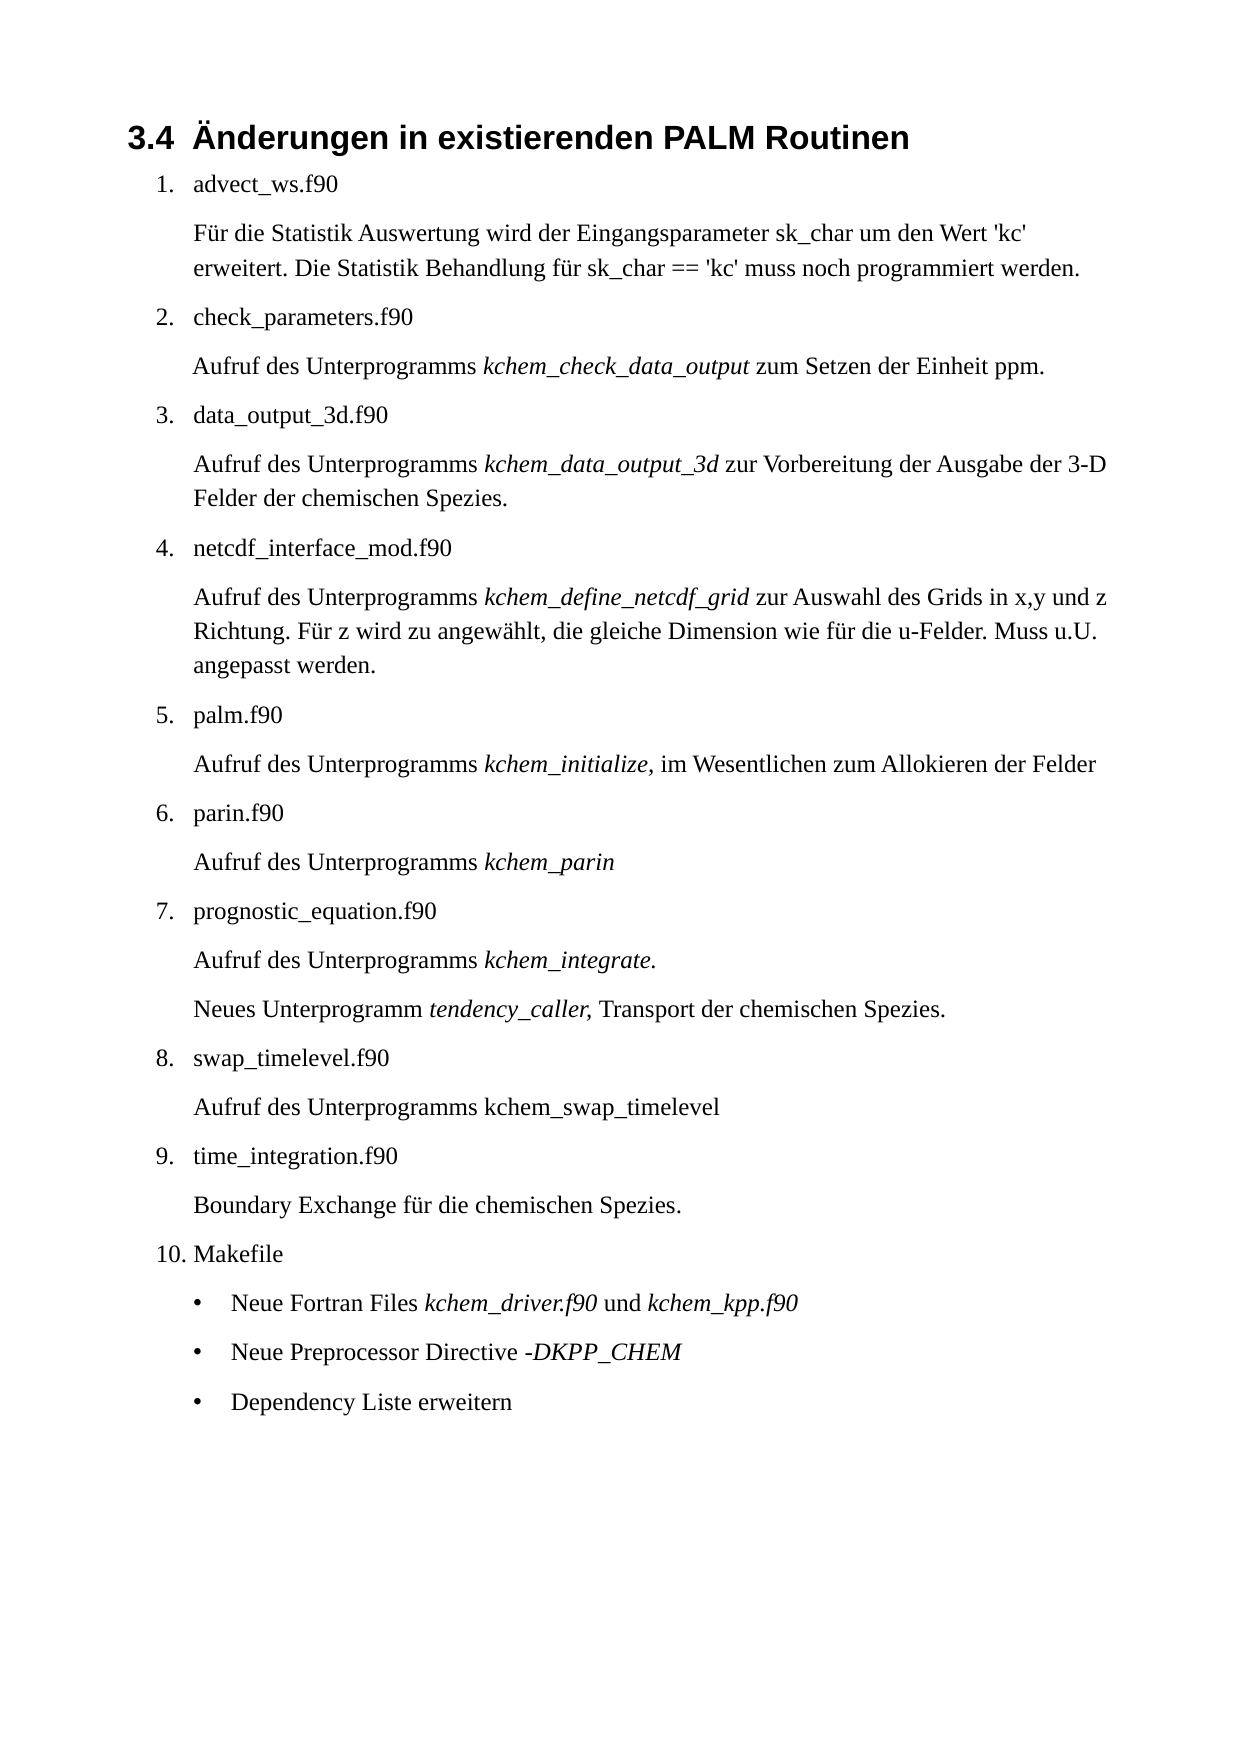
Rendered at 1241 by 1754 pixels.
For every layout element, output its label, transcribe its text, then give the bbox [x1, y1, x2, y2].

list netcdf_interface_mod.f90 [156, 533, 1122, 561]
list Neue Fortran Files kchem_driver.f90 und kchem_kpp.f90 [193, 1288, 1122, 1317]
list data_output_3d.f90 [156, 400, 1122, 429]
list time_integration.f90 [156, 1141, 1122, 1170]
list Dependency Liste erweitern [193, 1387, 1122, 1415]
text Aufruf des Unterprogramms kchem_check_data_output zum Setzen der Einheit ppm. [118, 351, 1122, 380]
list check_parameters.f90 [156, 302, 1122, 331]
subtitle Änderungen in existierenden PALM Routinen [118, 118, 1122, 157]
list palm.f90 [156, 700, 1122, 728]
list Aufruf des Unterprogramms kchem_swap_timelevel [156, 1092, 1122, 1121]
list parin.f90 [156, 798, 1122, 827]
list advect_ws.f90 [156, 169, 1122, 198]
list swap_timelevel.f90 [156, 1043, 1122, 1072]
list Aufruf des Unterprogramms kchem_initialize, im Wesentlichen zum Allokieren der Felder [156, 749, 1122, 777]
list Aufruf des Unterprogramms kchem_data_output_3d zur Vorbereitung der Ausgabe der 3-D Felder der chemischen Spezies. [156, 449, 1122, 512]
list Aufruf des Unterprogramms kchem_define_netcdf_grid zur Auswahl des Grids in x,y und z Richtung. Für z wird zu angewählt, die gleiche Dimension wie für die u-Felder. Muss u.U. angepasst werden. [156, 582, 1122, 679]
list Aufruf des Unterprogramms kchem_parin [156, 847, 1122, 876]
list prognostic_equation.f90 [156, 896, 1122, 925]
list Boundary Exchange für die chemischen Spezies. [156, 1190, 1122, 1219]
list Neue Preprocessor Directive -DKPP_CHEM [193, 1337, 1122, 1366]
list Für die Statistik Auswertung wird der Eingangsparameter sk_char um den Wert 'kc' erweitert. Die Statistik Behandlung für sk_char == 'kc' muss noch programmiert werden. [156, 218, 1122, 282]
list Makefile [156, 1239, 1122, 1268]
list Aufruf des Unterprogramms kchem_integrate. [156, 945, 1122, 974]
list Neues Unterprogramm tendency_caller, Transport der chemischen Spezies. [156, 994, 1122, 1023]
